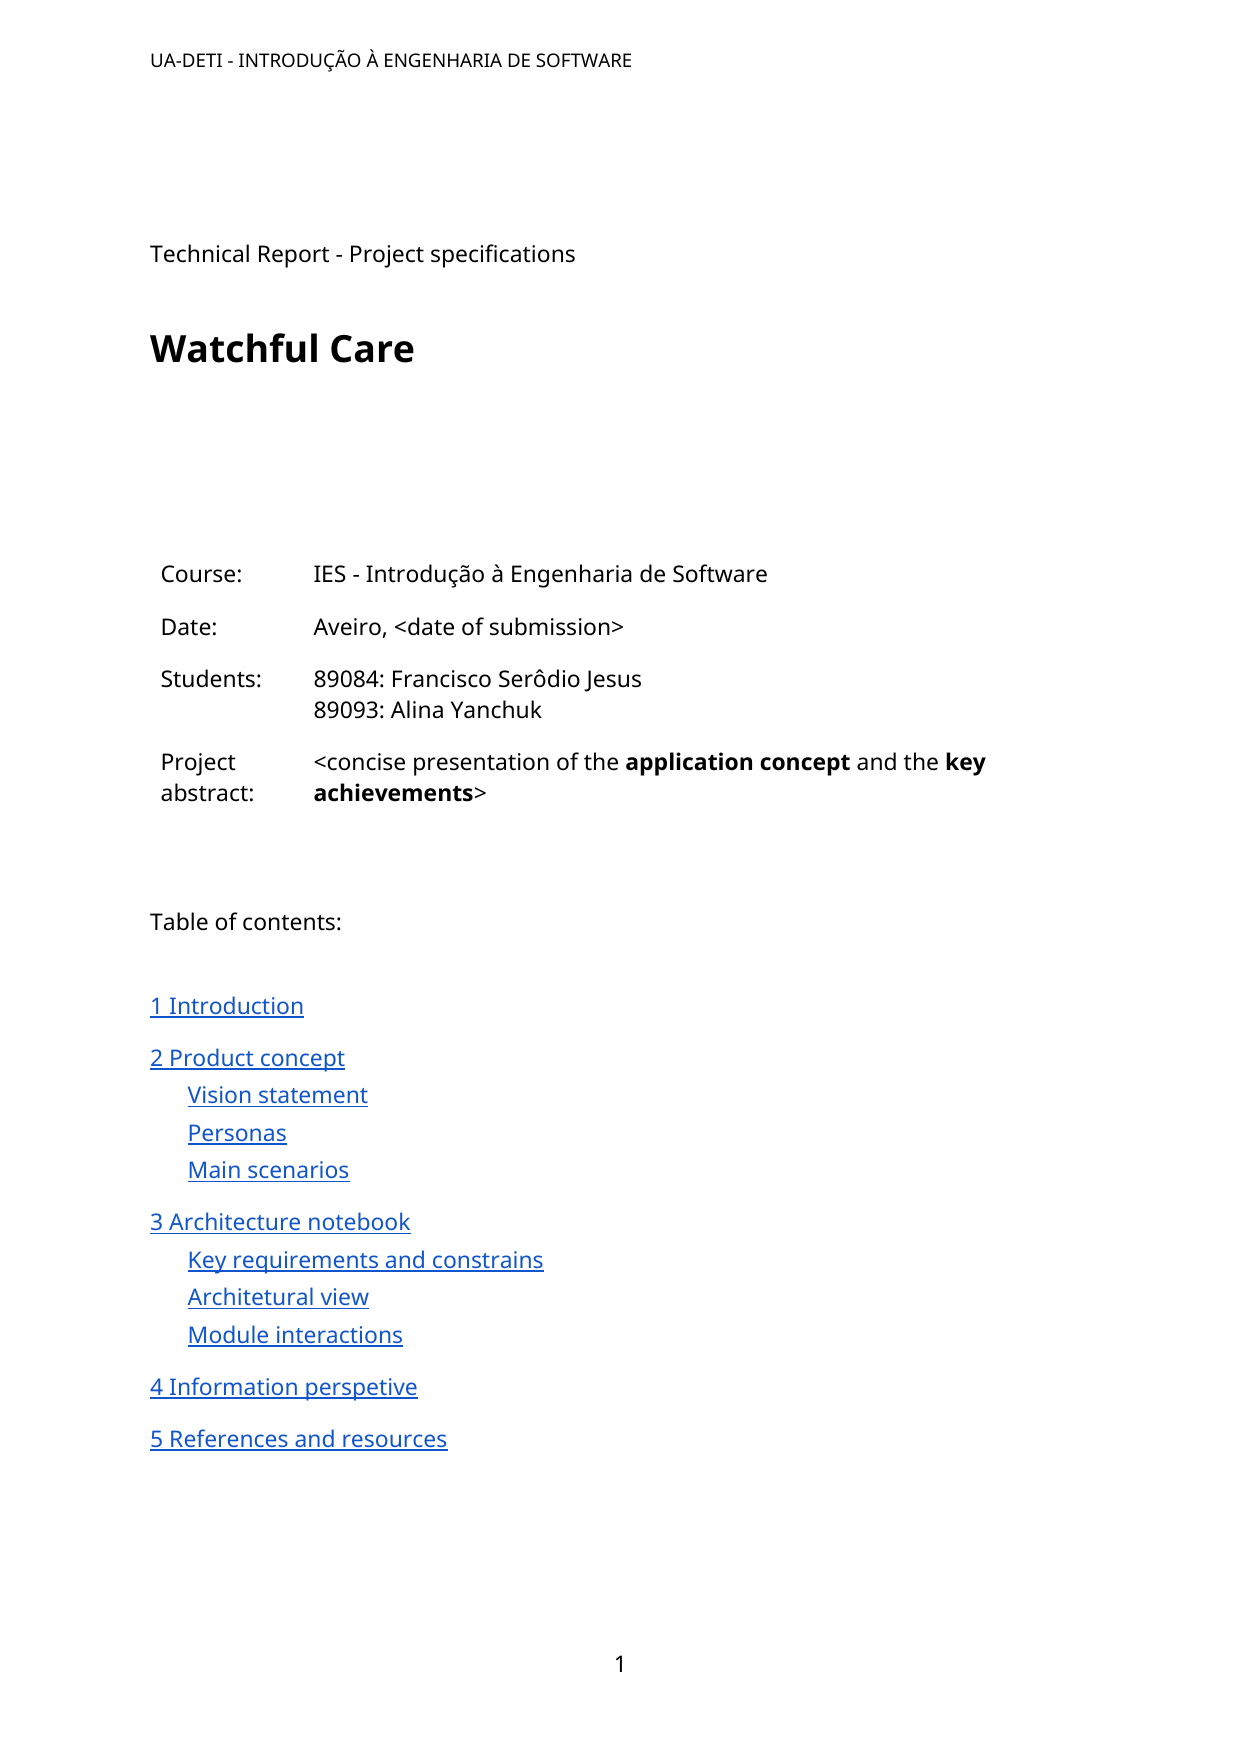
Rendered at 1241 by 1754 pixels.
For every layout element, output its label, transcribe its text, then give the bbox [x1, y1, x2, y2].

table_header IES - Introdução à Engenharia de Software [303, 548, 1087, 600]
text Vision statement [187, 1079, 1090, 1110]
table_header Course: [150, 548, 303, 600]
table_cell Date: [150, 600, 303, 652]
text 4 Information perspetive [150, 1371, 1090, 1402]
text 3 Architecture notebook [150, 1206, 1090, 1237]
text 1 Introduction [150, 989, 1090, 1021]
text 2 Product concept [150, 1042, 1090, 1073]
text Key requirements and constrains [187, 1244, 1090, 1275]
title Watchful Care [150, 322, 1090, 373]
table_cell <concise presentation of the application concept and the key achievements> [303, 735, 1087, 819]
table_cell Aveiro, <date of submission> [303, 600, 1087, 652]
text Architetural view [187, 1281, 1090, 1312]
text Main scenarios [187, 1154, 1090, 1185]
table_cell 89084: Francisco Serôdio Jesus 89093: Alina Yanchuk [303, 652, 1087, 735]
text Technical Report - Project specifications [150, 237, 1090, 269]
text Table of contents: [150, 906, 1090, 937]
text Personas [187, 1117, 1090, 1148]
text Module interactions [187, 1319, 1090, 1350]
table_cell Project abstract: [150, 735, 303, 819]
text 5 References and resources [150, 1423, 1090, 1454]
table_cell Students: [150, 652, 303, 735]
